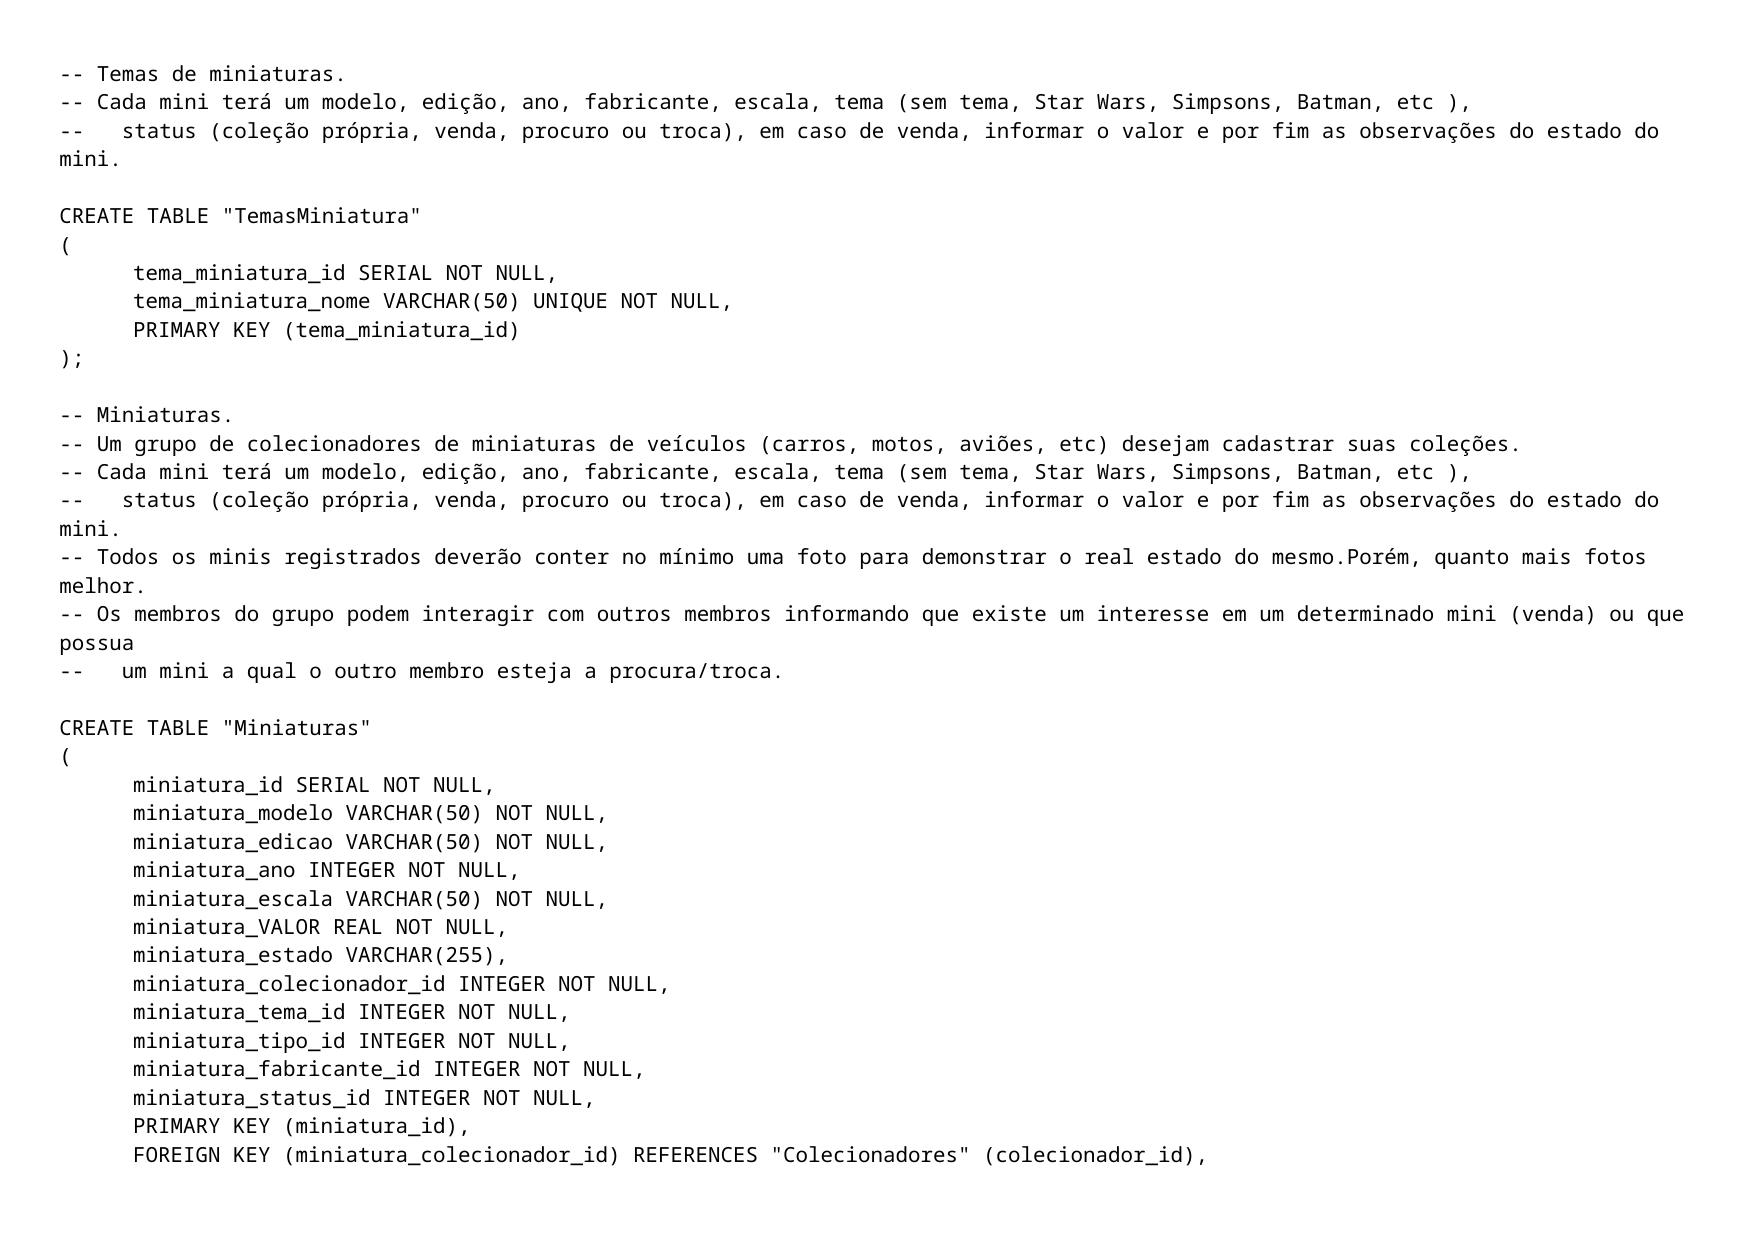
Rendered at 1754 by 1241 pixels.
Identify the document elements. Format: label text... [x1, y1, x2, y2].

text -- Os membros do grupo podem interagir com outros membros informando que existe um interesse em um determinado mini (venda) ou que possua [59, 599, 1695, 656]
text -- Cada mini terá um modelo, edição, ano, fabricante, escala, tema (sem tema, Star Wars, Simpsons, Batman, etc ), [59, 87, 1695, 116]
text -- Temas de miniaturas. [59, 59, 1695, 87]
text -- Miniaturas. [59, 400, 1695, 429]
text miniatura_fabricante_id INTEGER NOT NULL, [59, 1054, 1695, 1083]
text miniatura_colecionador_id INTEGER NOT NULL, [59, 969, 1695, 997]
text tema_miniatura_id SERIAL NOT NULL, [59, 258, 1695, 287]
text miniatura_status_id INTEGER NOT NULL, [59, 1083, 1695, 1111]
text miniatura_estado VARCHAR(255), [59, 941, 1695, 969]
text -- status (coleção própria, venda, procuro ou troca), em caso de venda, informar o valor e por fim as observações do estado do mini. [59, 116, 1695, 173]
text CREATE TABLE "TemasMiniatura" [59, 201, 1695, 230]
text miniatura_ano INTEGER NOT NULL, [59, 855, 1695, 884]
text miniatura_VALOR REAL NOT NULL, [59, 912, 1695, 941]
text -- Cada mini terá um modelo, edição, ano, fabricante, escala, tema (sem tema, Star Wars, Simpsons, Batman, etc ), [59, 457, 1695, 486]
text miniatura_edicao VARCHAR(50) NOT NULL, [59, 827, 1695, 855]
text miniatura_escala VARCHAR(50) NOT NULL, [59, 884, 1695, 912]
text miniatura_tipo_id INTEGER NOT NULL, [59, 1026, 1695, 1054]
text CREATE TABLE "Miniaturas" [59, 713, 1695, 742]
text miniatura_tema_id INTEGER NOT NULL, [59, 997, 1695, 1026]
text ); [59, 343, 1695, 372]
text PRIMARY KEY (tema_miniatura_id) [59, 315, 1695, 343]
text -- um mini a qual o outro membro esteja a procura/troca. [59, 656, 1695, 685]
text ( [59, 742, 1695, 770]
text miniatura_modelo VARCHAR(50) NOT NULL, [59, 798, 1695, 827]
text FOREIGN KEY (miniatura_colecionador_id) REFERENCES "Colecionadores" (colecionador_id), [59, 1140, 1695, 1168]
text PRIMARY KEY (miniatura_id), [59, 1111, 1695, 1140]
text -- Um grupo de colecionadores de miniaturas de veículos (carros, motos, aviões, etc) desejam cadastrar suas coleções. [59, 429, 1695, 457]
text tema_miniatura_nome VARCHAR(50) UNIQUE NOT NULL, [59, 287, 1695, 315]
text ( [59, 230, 1695, 258]
text -- status (coleção própria, venda, procuro ou troca), em caso de venda, informar o valor e por fim as observações do estado do mini. [59, 486, 1695, 542]
text -- Todos os minis registrados deverão conter no mínimo uma foto para demonstrar o real estado do mesmo.Porém, quanto mais fotos melhor. [59, 542, 1695, 599]
text miniatura_id SERIAL NOT NULL, [59, 770, 1695, 798]
